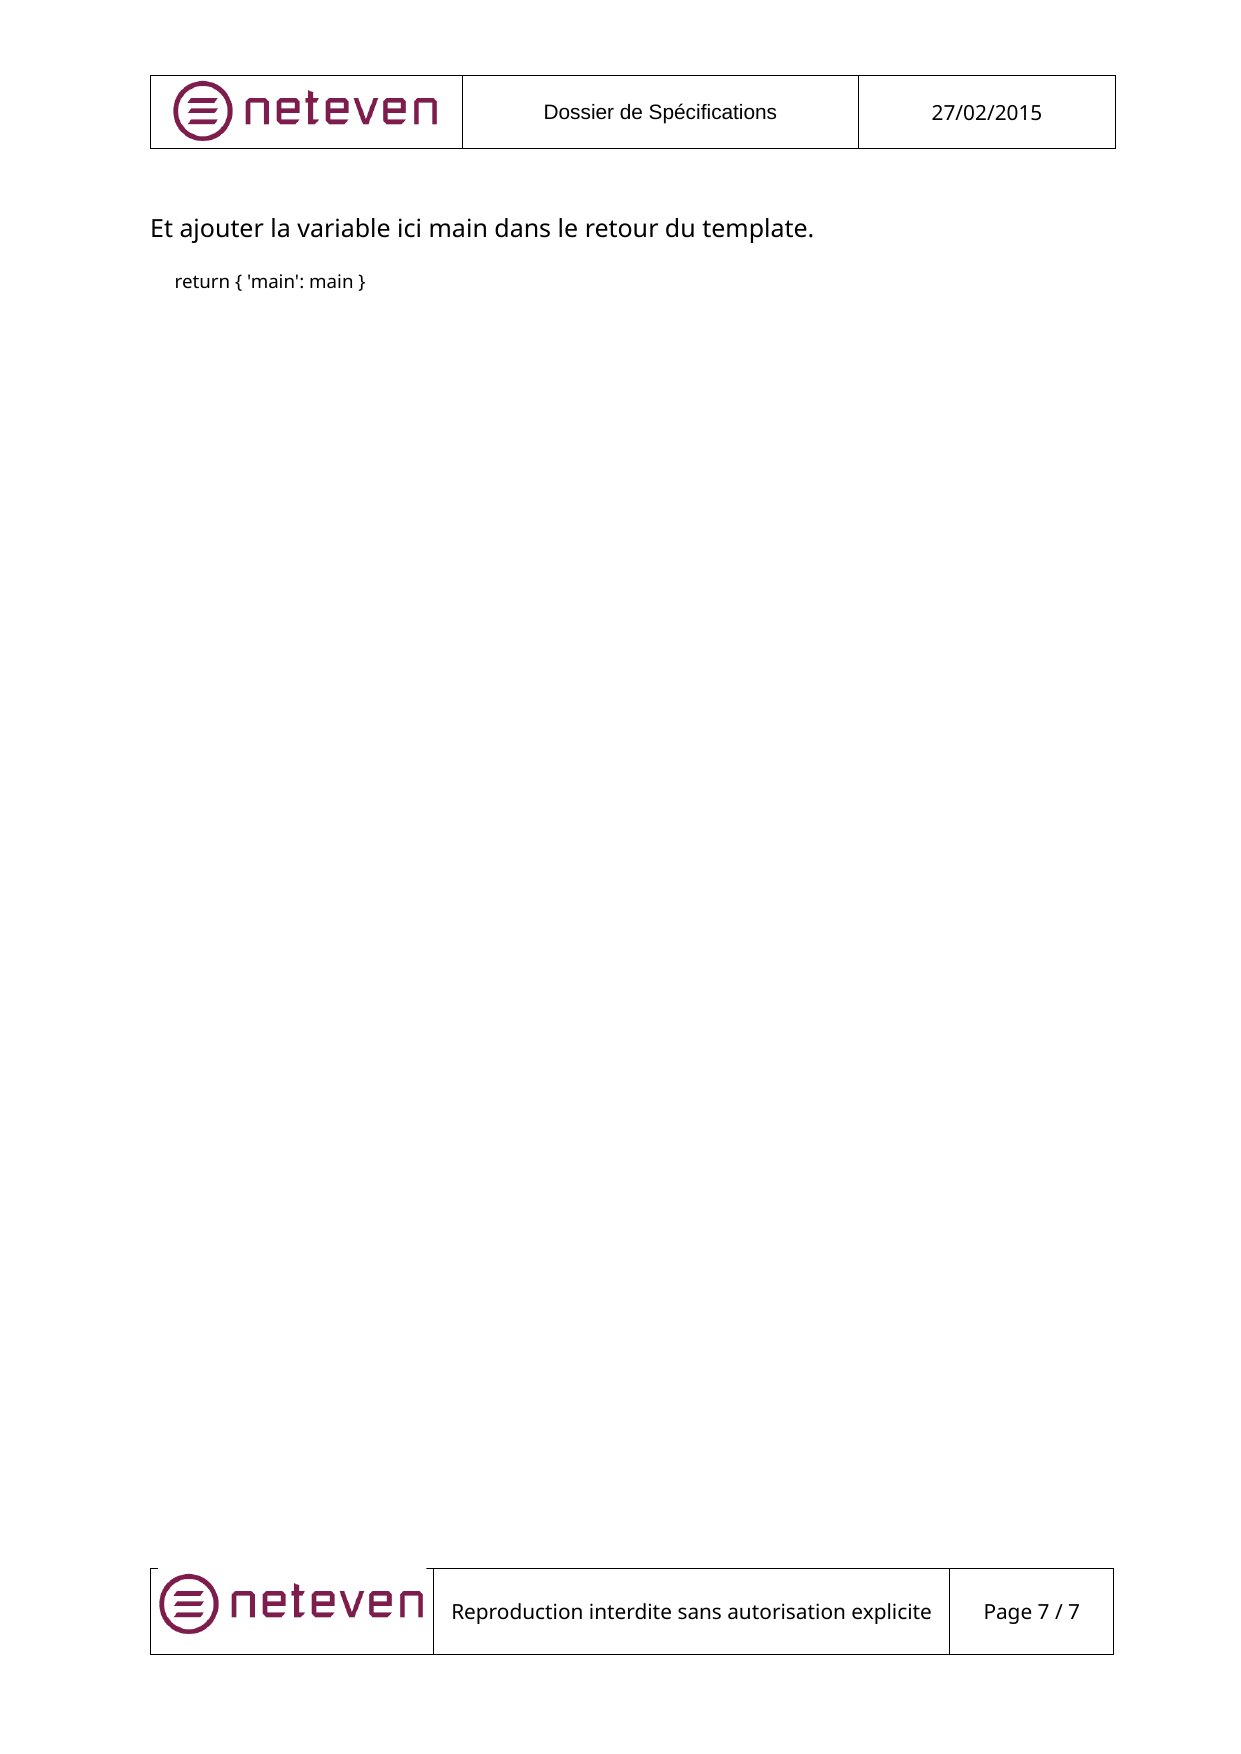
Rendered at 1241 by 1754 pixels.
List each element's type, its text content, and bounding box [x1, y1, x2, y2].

picture [172, 76, 441, 148]
subtitle return { 'main': main } [150, 262, 1116, 296]
picture [158, 1568, 427, 1641]
subtitle Et ajouter la variable ici main dans le retour du template. [150, 211, 1116, 245]
